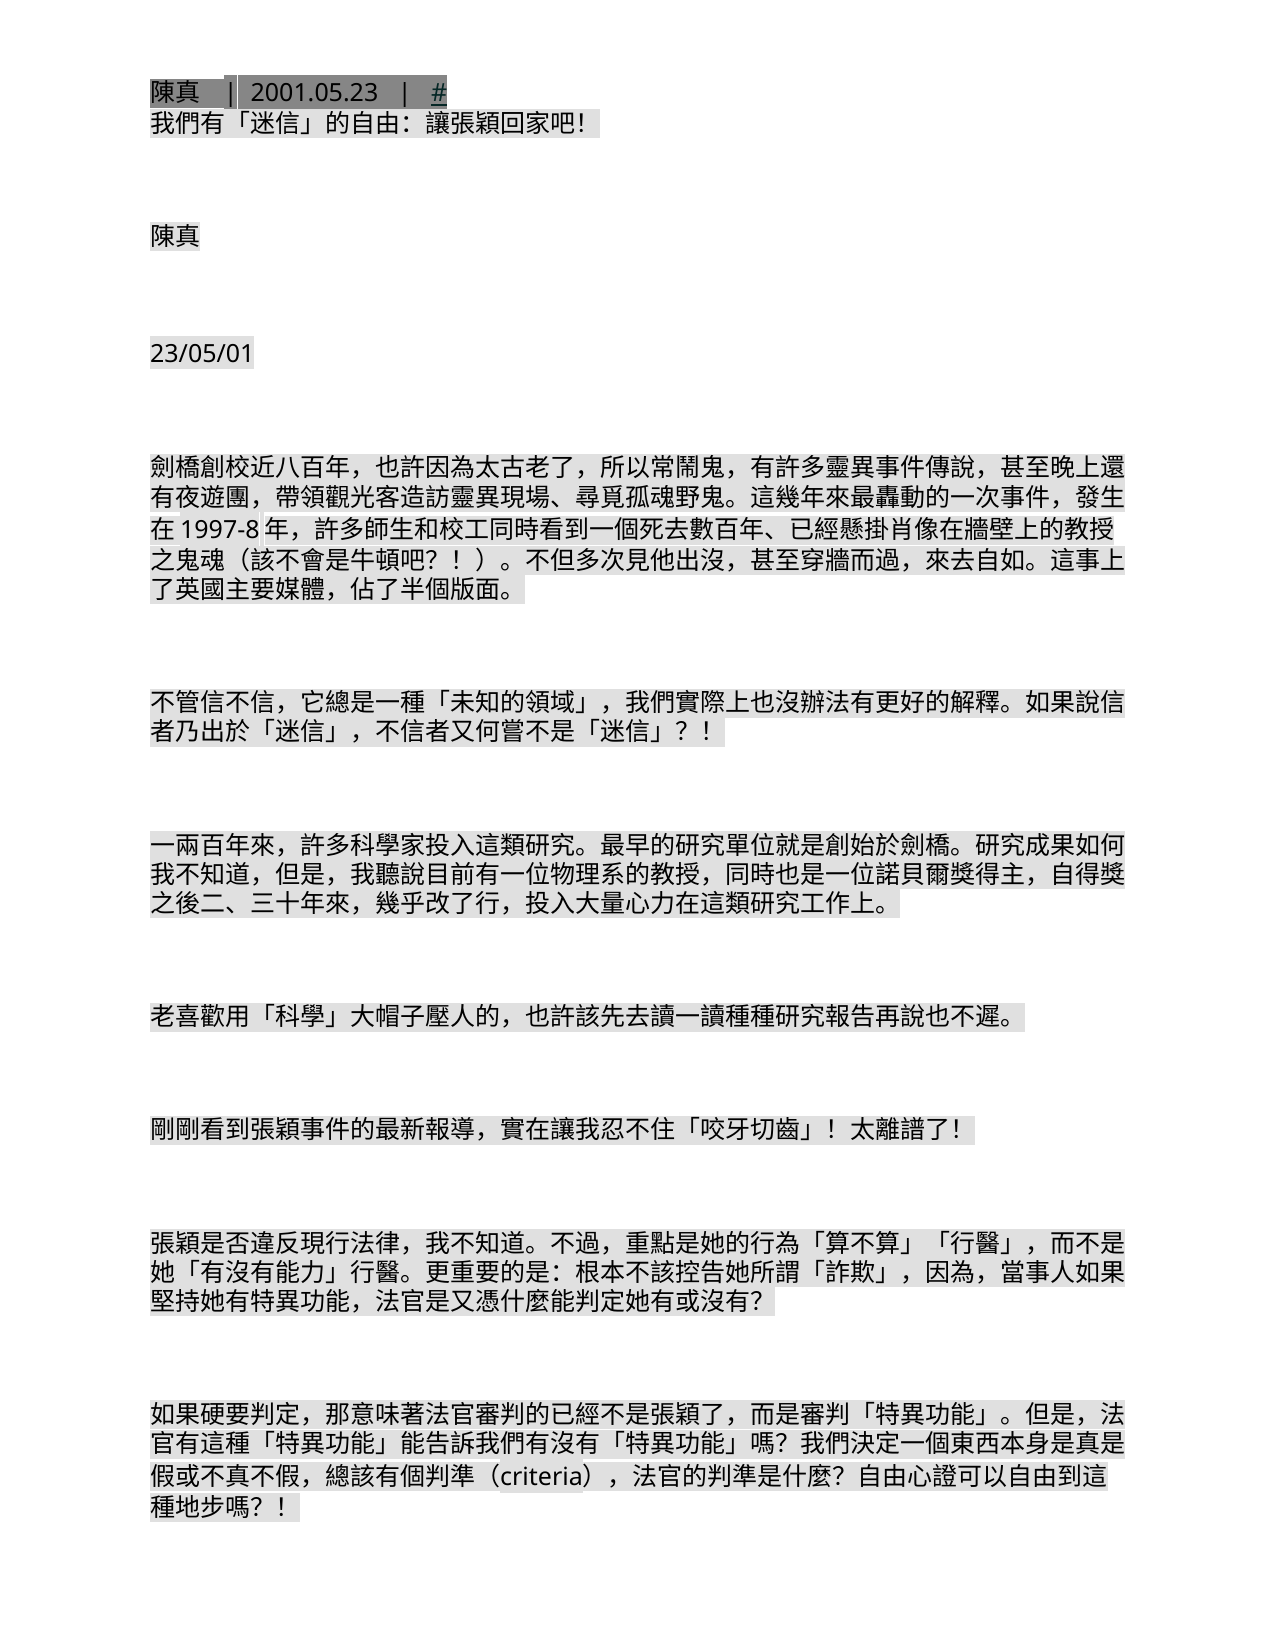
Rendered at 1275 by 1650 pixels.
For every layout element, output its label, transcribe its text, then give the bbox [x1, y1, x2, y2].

text 我們有「迷信」的自由：讓張穎回家吧！ [150, 109, 1125, 138]
text 一兩百年來，許多科學家投入這類研究。最早的研究單位就是創始於劍橋。研究成果如何我不知道，但是，我聽說目前有一位物理系的教授，同時也是一位諾貝爾獎得主，自得獎之後二、三十年來，幾乎改了行，投入大量心力在這類研究工作上。 [150, 831, 1125, 918]
text 張穎是否違反現行法律，我不知道。不過，重點是她的行為「算不算」「行醫」，而不是她「有沒有能力」行醫。更重要的是：根本不該控告她所謂「詐欺」，因為，當事人如果堅持她有特異功能，法官是又憑什麼能判定她有或沒有？ [150, 1229, 1125, 1316]
text 23/05/01 [150, 336, 1125, 369]
text 剛剛看到張穎事件的最新報導，實在讓我忍不住「咬牙切齒」！太離譜了！ [150, 1116, 1125, 1145]
text 如果硬要判定，那意味著法官審判的已經不是張穎了，而是審判「特異功能」。但是，法官有這種「特異功能」能告訴我們有沒有「特異功能」嗎？我們決定一個東西本身是真是假或不真不假，總該有個判準（criteria），法官的判準是什麼？自由心證可以自由到這種地步嗎？！ [150, 1400, 1125, 1522]
text 老喜歡用「科學」大帽子壓人的，也許該先去讀一讀種種研究報告再說也不遲。 [150, 1002, 1125, 1032]
text 不管信不信，它總是一種「未知的領域」，我們實際上也沒辦法有更好的解釋。如果說信者乃出於「迷信」，不信者又何嘗不是「迷信」？！ [150, 688, 1125, 747]
text 陳真 | 2001.05.23 | # [150, 75, 1125, 109]
text 陳真 [150, 222, 1125, 251]
text 劍橋創校近八百年，也許因為太古老了，所以常鬧鬼，有許多靈異事件傳說，甚至晚上還有夜遊團，帶領觀光客造訪靈異現場、尋覓孤魂野鬼。這幾年來最轟動的一次事件，發生在1997-8年，許多師生和校工同時看到一個死去數百年、已經懸掛肖像在牆壁上的教授之鬼魂（該不會是牛頓吧？！）。不但多次見他出沒，甚至穿牆而過，來去自如。這事上了英國主要媒體，佔了半個版面。 [150, 454, 1125, 604]
